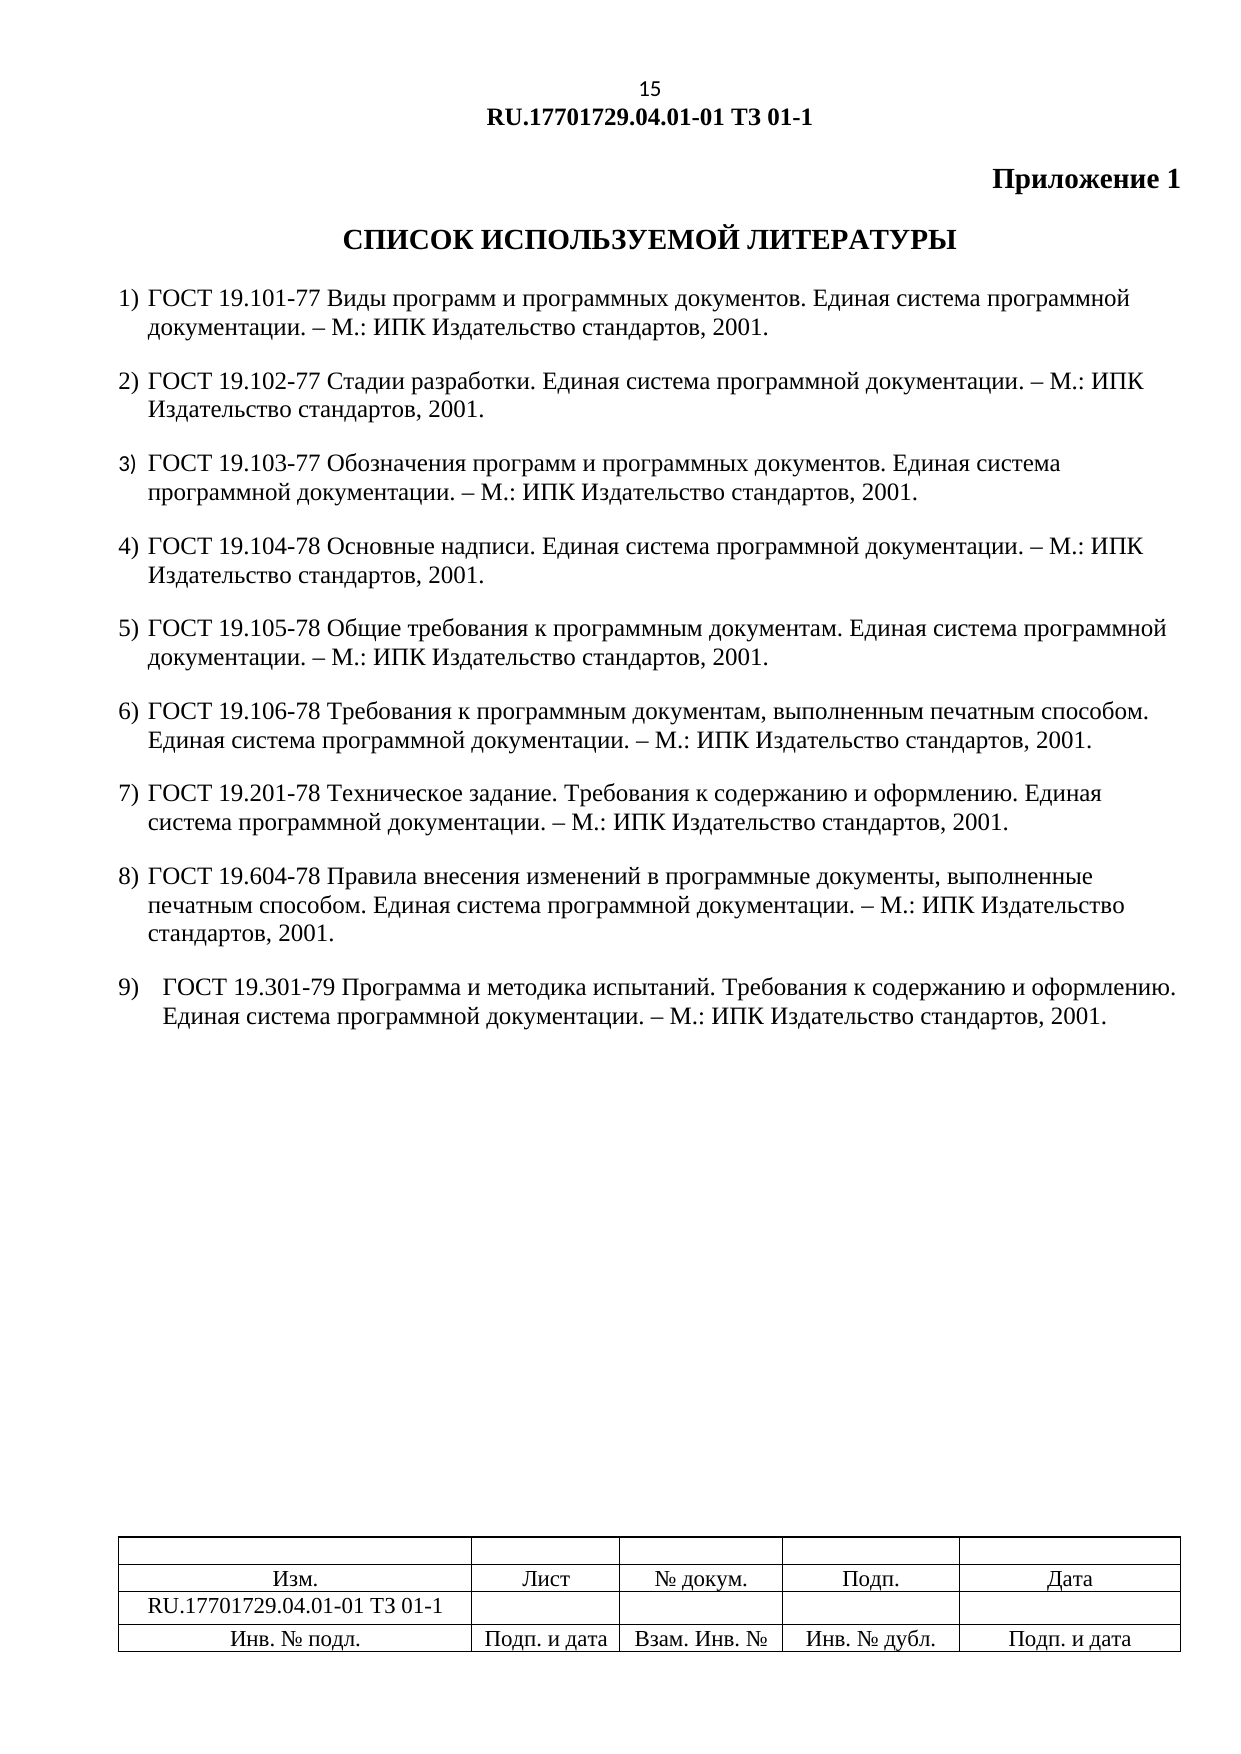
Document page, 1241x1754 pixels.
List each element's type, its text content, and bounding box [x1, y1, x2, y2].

subtitle Приложение 1 [118, 161, 1181, 194]
list ГОСТ 19.301-79 Программа и методика испытаний. Требования к содержанию и оформлению. Единая система программной документации. – М.: ИПК Издательство стандартов, 2001. [118, 972, 1181, 1030]
list ГОСТ 19.103-77 Обозначения программ и программных документов. Единая система программной документации. – М.: ИПК Издательство стандартов, 2001. [118, 448, 1181, 506]
list ГОСТ 19.104-78 Основные надписи. Единая система программной документации. – М.: ИПК Издательство стандартов, 2001. [118, 531, 1181, 588]
list ГОСТ 19.604-78 Правила внесения изменений в программные документы, выполненные печатным способом. Единая система программной документации. – М.: ИПК Издательство стандартов, 2001. [118, 861, 1181, 947]
list ГОСТ 19.106-78 Требования к программным документам, выполненным печатным способом. Единая система программной документации. – М.: ИПК Издательство стандартов, 2001. [118, 696, 1181, 753]
list ГОСТ 19.101-77 Виды программ и программных документов. Единая система программной документации. – М.: ИПК Издательство стандартов, 2001. [118, 283, 1181, 341]
list ГОСТ 19.201-78 Техническое задание. Требования к содержанию и оформлению. Единая система программной документации. – М.: ИПК Издательство стандартов, 2001. [118, 778, 1181, 836]
list ГОСТ 19.105-78 Общие требования к программным документам. Единая система программной документации. – М.: ИПК Издательство стандартов, 2001. [118, 613, 1181, 671]
text СПИСОК ИСПОЛЬЗУЕМОЙ ЛИТЕРАТУРЫ [118, 222, 1181, 256]
list ГОСТ 19.102-77 Стадии разработки. Единая система программной документации. – М.: ИПК Издательство стандартов, 2001. [118, 366, 1181, 423]
